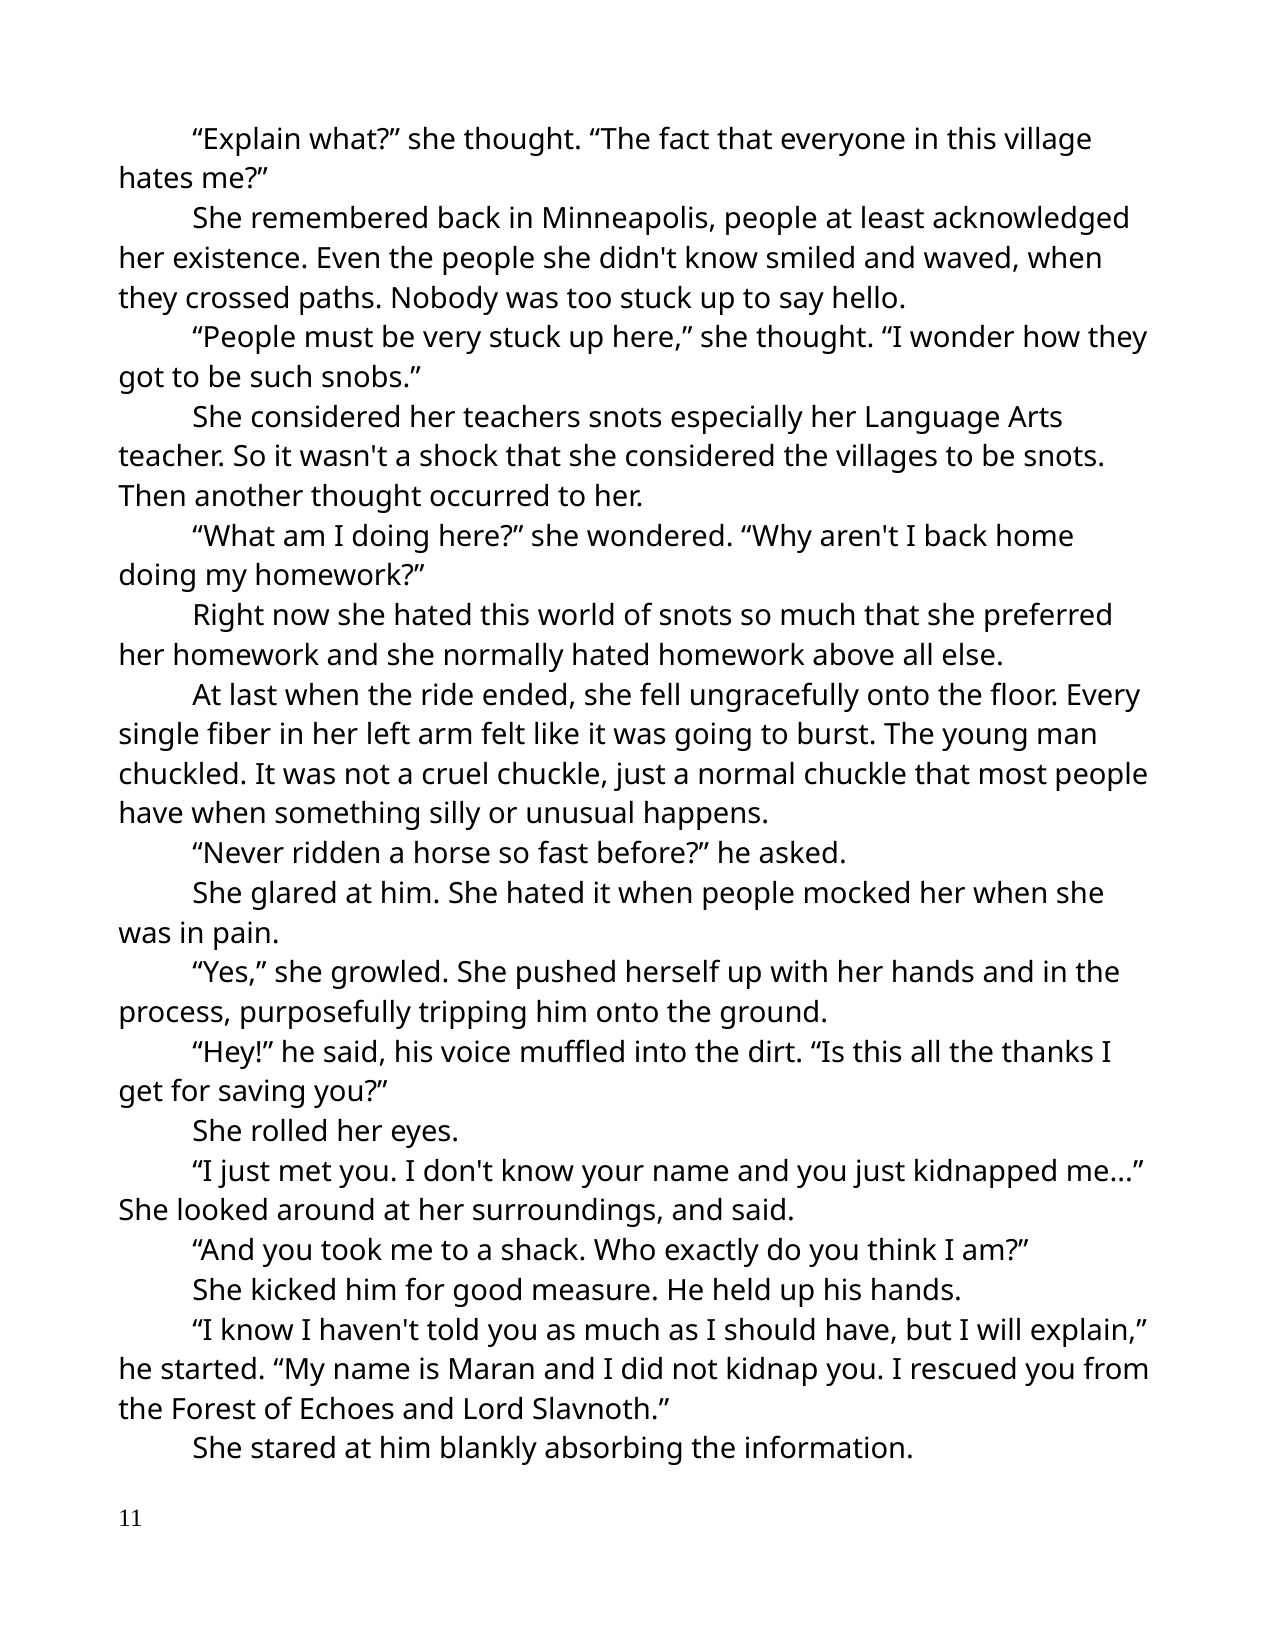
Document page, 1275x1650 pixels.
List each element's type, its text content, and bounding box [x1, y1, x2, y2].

text She stared at him blankly absorbing the information. [118, 1428, 1157, 1467]
text She glared at him. She hated it when people mocked her when she was in pain. [118, 872, 1157, 952]
text “I know I haven't told you as much as I should have, but I will explain,” he started. “My name is Maran and I did not kidnap you. I rescued you from the Forest of Echoes and Lord Slavnoth.” [118, 1309, 1157, 1428]
text “Never ridden a horse so fast before?” he asked. [118, 832, 1157, 872]
text “What am I doing here?” she wondered. “Why aren't I back home doing my homework?” [118, 515, 1157, 594]
text “People must be very stuck up here,” she thought. “I wonder how they got to be such snobs.” [118, 317, 1157, 396]
text “Explain what?” she thought. “The fact that everyone in this village hates me?” [118, 118, 1157, 197]
text Right now she hated this world of snots so much that she preferred her homework and she normally hated homework above all else. [118, 594, 1157, 674]
text She rolled her eyes. [118, 1110, 1157, 1150]
text She considered her teachers snots especially her Language Arts teacher. So it wasn't a shock that she considered the villages to be snots. Then another thought occurred to her. [118, 396, 1157, 515]
text She kicked him for good measure. He held up his hands. [118, 1269, 1157, 1309]
text “And you took me to a shack. Who exactly do you think I am?” [118, 1229, 1157, 1269]
text At last when the ride ended, she fell ungracefully onto the floor. Every single fiber in her left arm felt like it was going to burst. The young man chuckled. It was not a cruel chuckle, just a normal chuckle that most people have when something silly or unusual happens. [118, 674, 1157, 832]
text “Hey!” he said, his voice muffled into the dirt. “Is this all the thanks I get for saving you?” [118, 1031, 1157, 1110]
text “Yes,” she growled. She pushed herself up with her hands and in the process, purposefully tripping him onto the ground. [118, 952, 1157, 1031]
text “I just met you. I don't know your name and you just kidnapped me...” She looked around at her surroundings, and said. [118, 1150, 1157, 1229]
text She remembered back in Minneapolis, people at least acknowledged her existence. Even the people she didn't know smiled and waved, when they crossed paths. Nobody was too stuck up to say hello. [118, 197, 1157, 317]
